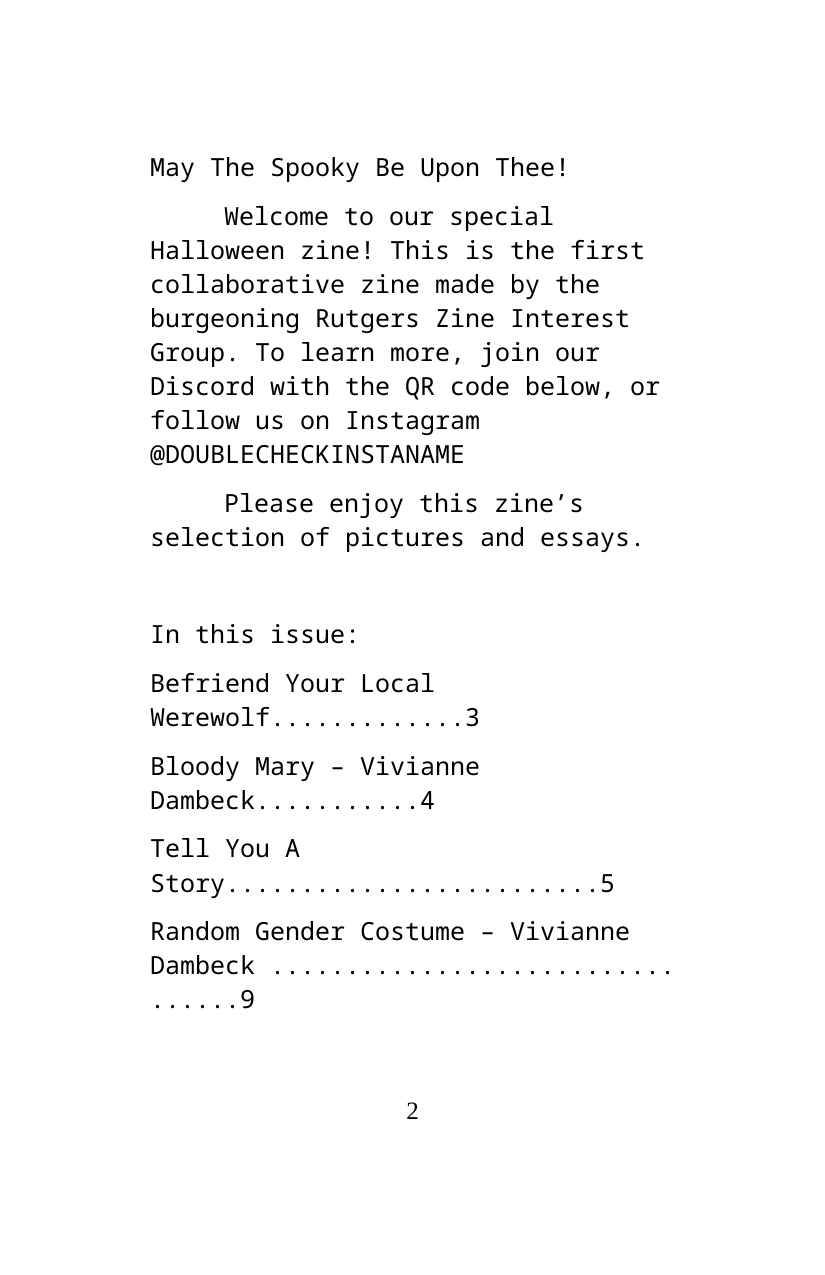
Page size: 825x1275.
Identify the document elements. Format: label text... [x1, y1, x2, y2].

text Welcome to our special Halloween zine! This is the first collaborative zine made by the burgeoning Rutgers Zine Interest Group. To learn more, join our Discord with the QR code below, or follow us on Instagram @DOUBLECHECKINSTANAME [150, 199, 675, 471]
text Random Gender Costume – Vivianne Dambeck .................................9 [150, 914, 675, 1016]
text In this issue: [150, 617, 675, 651]
text Tell You A Story.........................5 [150, 831, 675, 899]
text Bloody Mary – Vivianne Dambeck...........4 [150, 748, 675, 817]
text Please enjoy this zine’s selection of pictures and essays. [150, 486, 675, 554]
text Befriend Your Local Werewolf.............3 [150, 666, 675, 734]
text May The Spooky Be Upon Thee! [150, 150, 675, 184]
